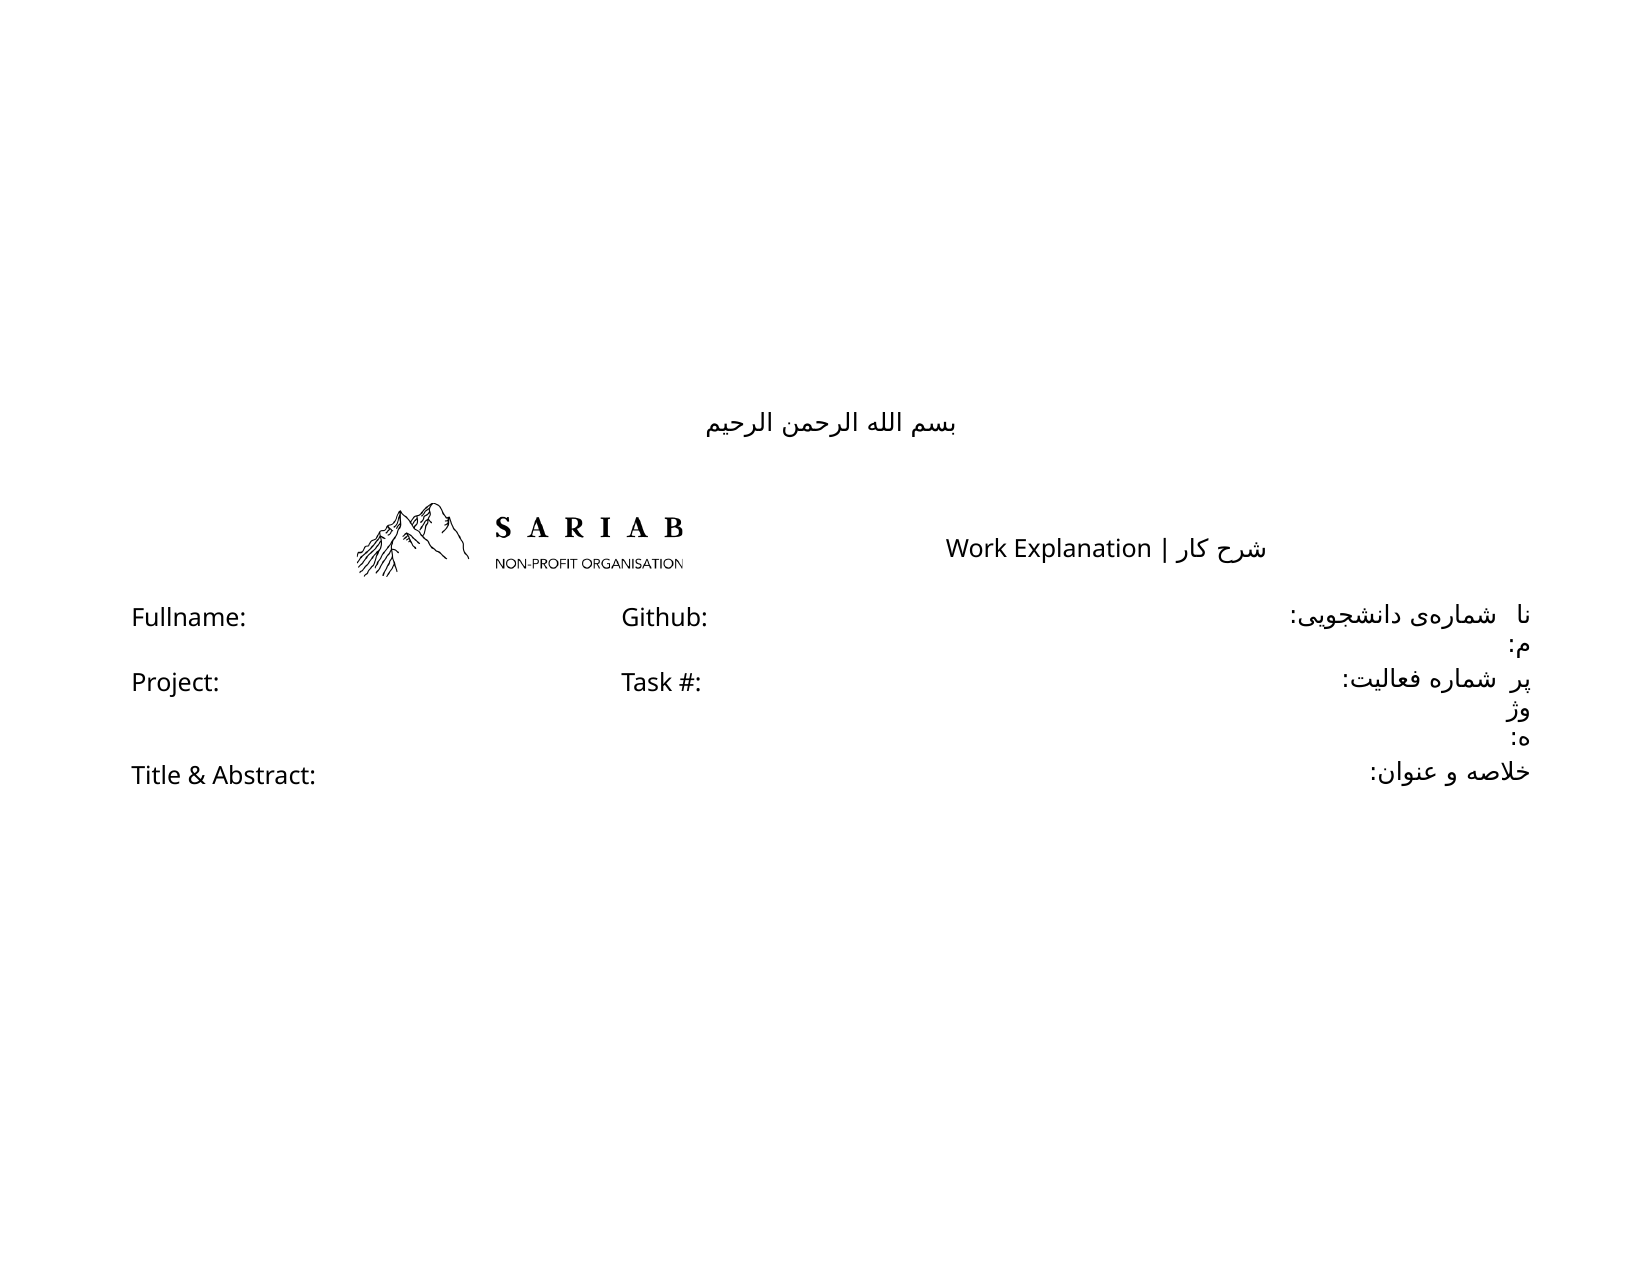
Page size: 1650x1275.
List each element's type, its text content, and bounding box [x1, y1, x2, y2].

table_cell شماره‌ی دانشجویی: [1071, 597, 1500, 661]
table_cell Fullname: [128, 597, 618, 661]
table_cell نام: [1500, 597, 1534, 661]
picture [356, 503, 683, 577]
table_cell Title & Abstract: [128, 755, 1071, 794]
table_cell خلاصه و عنوان: [1071, 755, 1534, 794]
table_header بسم الله الرحمن الرحیم شرح کار | Work Explanation [128, 406, 1534, 597]
table_cell Project: [128, 661, 618, 755]
table_cell شماره فعالیت: [1071, 661, 1500, 755]
table_cell Github: [618, 597, 1071, 661]
table_cell Task #: [618, 661, 1071, 755]
table_cell پروژه: [1500, 661, 1534, 755]
